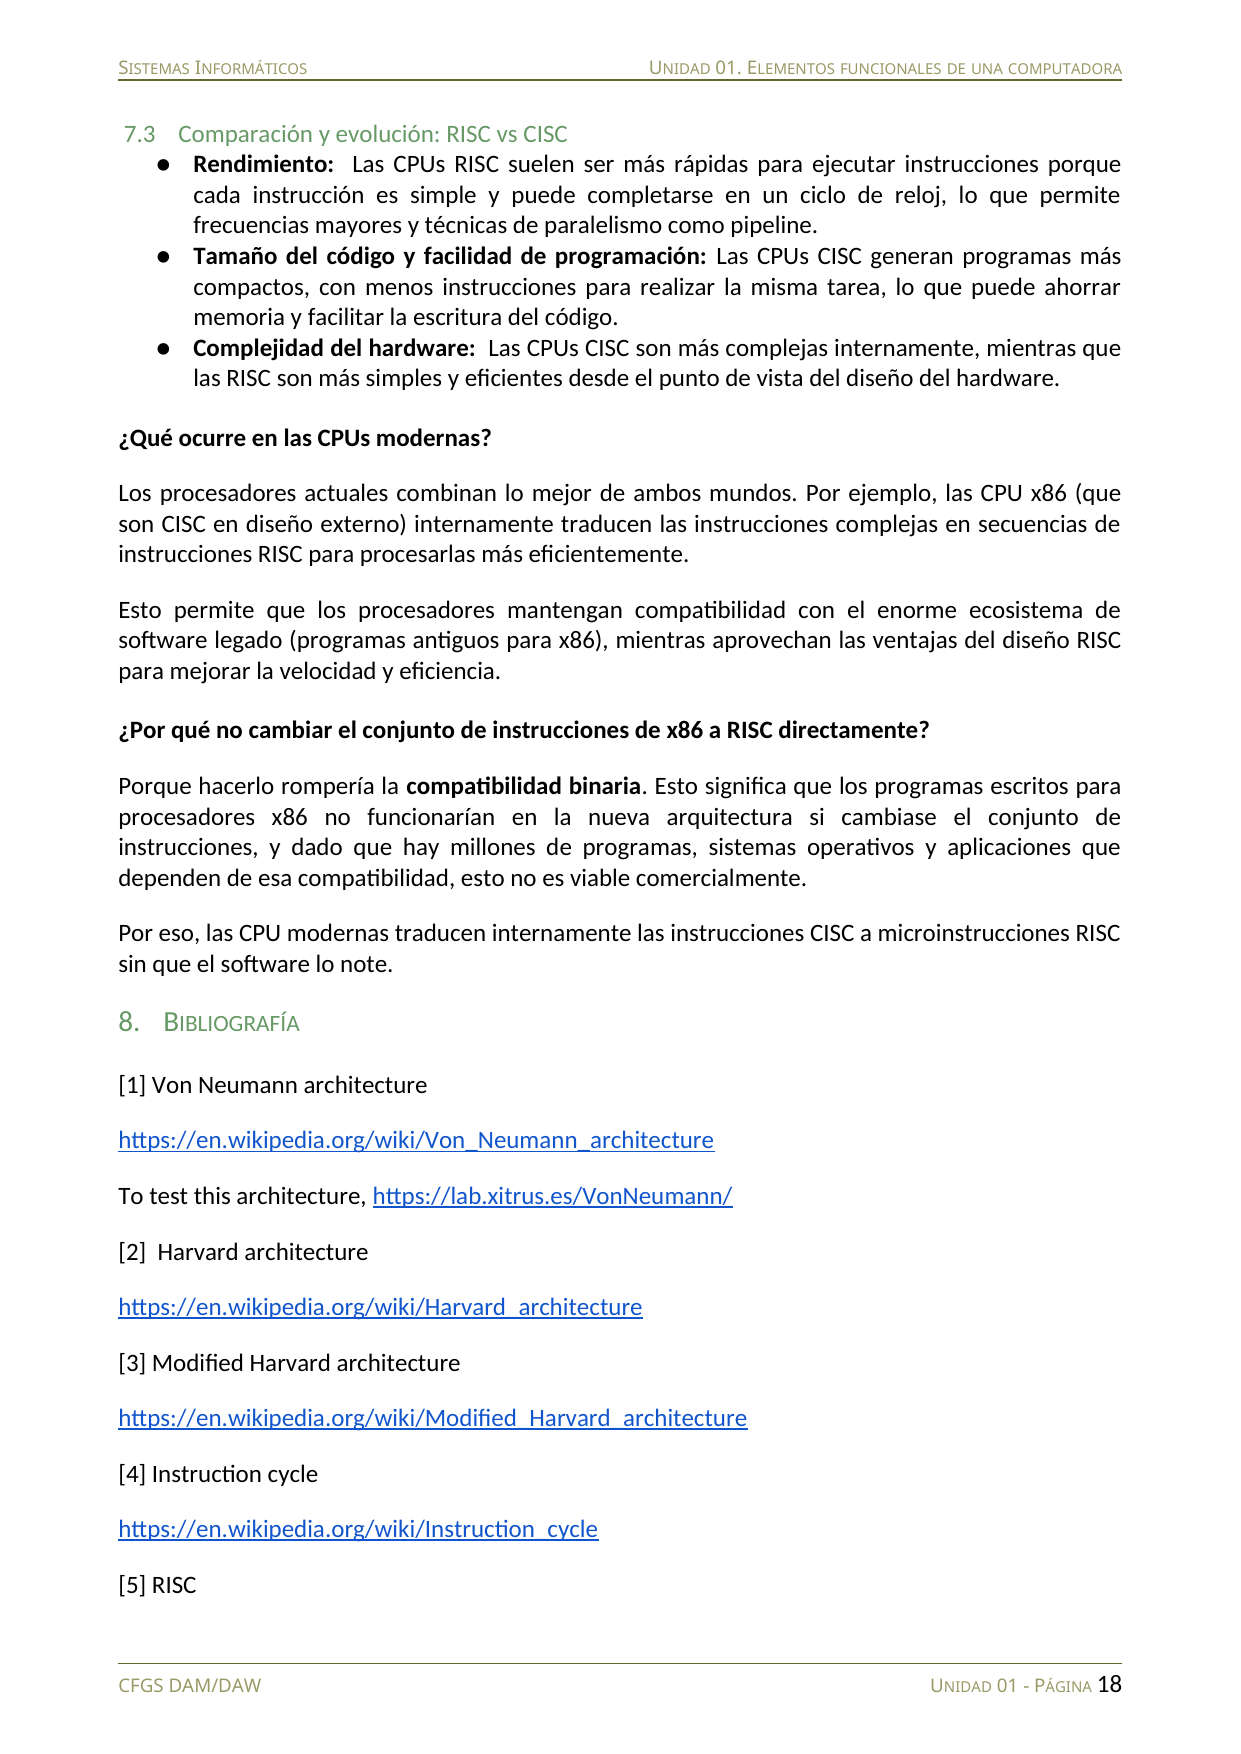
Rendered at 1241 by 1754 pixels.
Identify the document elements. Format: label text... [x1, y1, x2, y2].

text Los procesadores actuales combinan lo mejor de ambos mundos. Por ejemplo, las CPU x86 (que son CISC en diseño externo) internamente traducen las instrucciones complejas en secuencias de instrucciones RISC para procesarlas más eficientemente. [118, 477, 1122, 569]
text [1] Von Neumann architecture [118, 1069, 1122, 1099]
subtitle Comparación y evolución: RISC vs CISC [118, 118, 1122, 148]
text https://en.wikipedia.org/wiki/Von_Neumann_architecture [118, 1124, 1122, 1155]
text ¿Por qué no cambiar el conjunto de instrucciones de x86 a RISC directamente? [118, 715, 1122, 745]
text Porque hacerlo rompería la compatibilidad binaria. Esto significa que los programas escritos para procesadores x86 no funcionarían en la nueva arquitectura si cambiase el conjunto de instrucciones, y dado que hay millones de programas, sistemas operativos y aplicaciones que dependen de esa compatibilidad, esto no es viable comercialmente. [118, 770, 1122, 892]
text Esto permite que los procesadores mantengan compatibilidad con el enorme ecosistema de software legado (programas antiguos para x86), mientras aprovechan las ventajas del diseño RISC para mejorar la velocidad y eficiencia. [118, 594, 1122, 686]
text https://en.wikipedia.org/wiki/Instruction_cycle [118, 1513, 1122, 1544]
text ¿Qué ocurre en las CPUs modernas? [118, 422, 1122, 452]
list Tamaño del código y facilidad de programación: Las CPUs CISC generan programas más compactos, con menos instrucciones para realizar la misma tarea, lo que puede ahorrar memoria y facilitar la escritura del código. [156, 240, 1122, 332]
text https://en.wikipedia.org/wiki/Harvard_architecture [118, 1291, 1122, 1322]
list Rendimiento: Las CPUs RISC suelen ser más rápidas para ejecutar instrucciones porque cada instrucción es simple y puede completarse en un ciclo de reloj, lo que permite frecuencias mayores y técnicas de paralelismo como pipeline. [156, 148, 1122, 240]
text [5] RISC [118, 1569, 1122, 1599]
text [3] Modified Harvard architecture [118, 1347, 1122, 1377]
subtitle Bibliografía [118, 1003, 1122, 1039]
text Por eso, las CPU modernas traducen internamente las instrucciones CISC a microinstrucciones RISC sin que el software lo note. [118, 917, 1122, 978]
text [4] Instruction cycle [118, 1458, 1122, 1488]
text [2] Harvard architecture [118, 1236, 1122, 1266]
list Complejidad del hardware: Las CPUs CISC son más complejas internamente, mientras que las RISC son más simples y eficientes desde el punto de vista del diseño del hardware. [156, 332, 1122, 393]
text To test this architecture, https://lab.xitrus.es/VonNeumann/ [118, 1180, 1122, 1211]
text https://en.wikipedia.org/wiki/Modified_Harvard_architecture [118, 1402, 1122, 1433]
